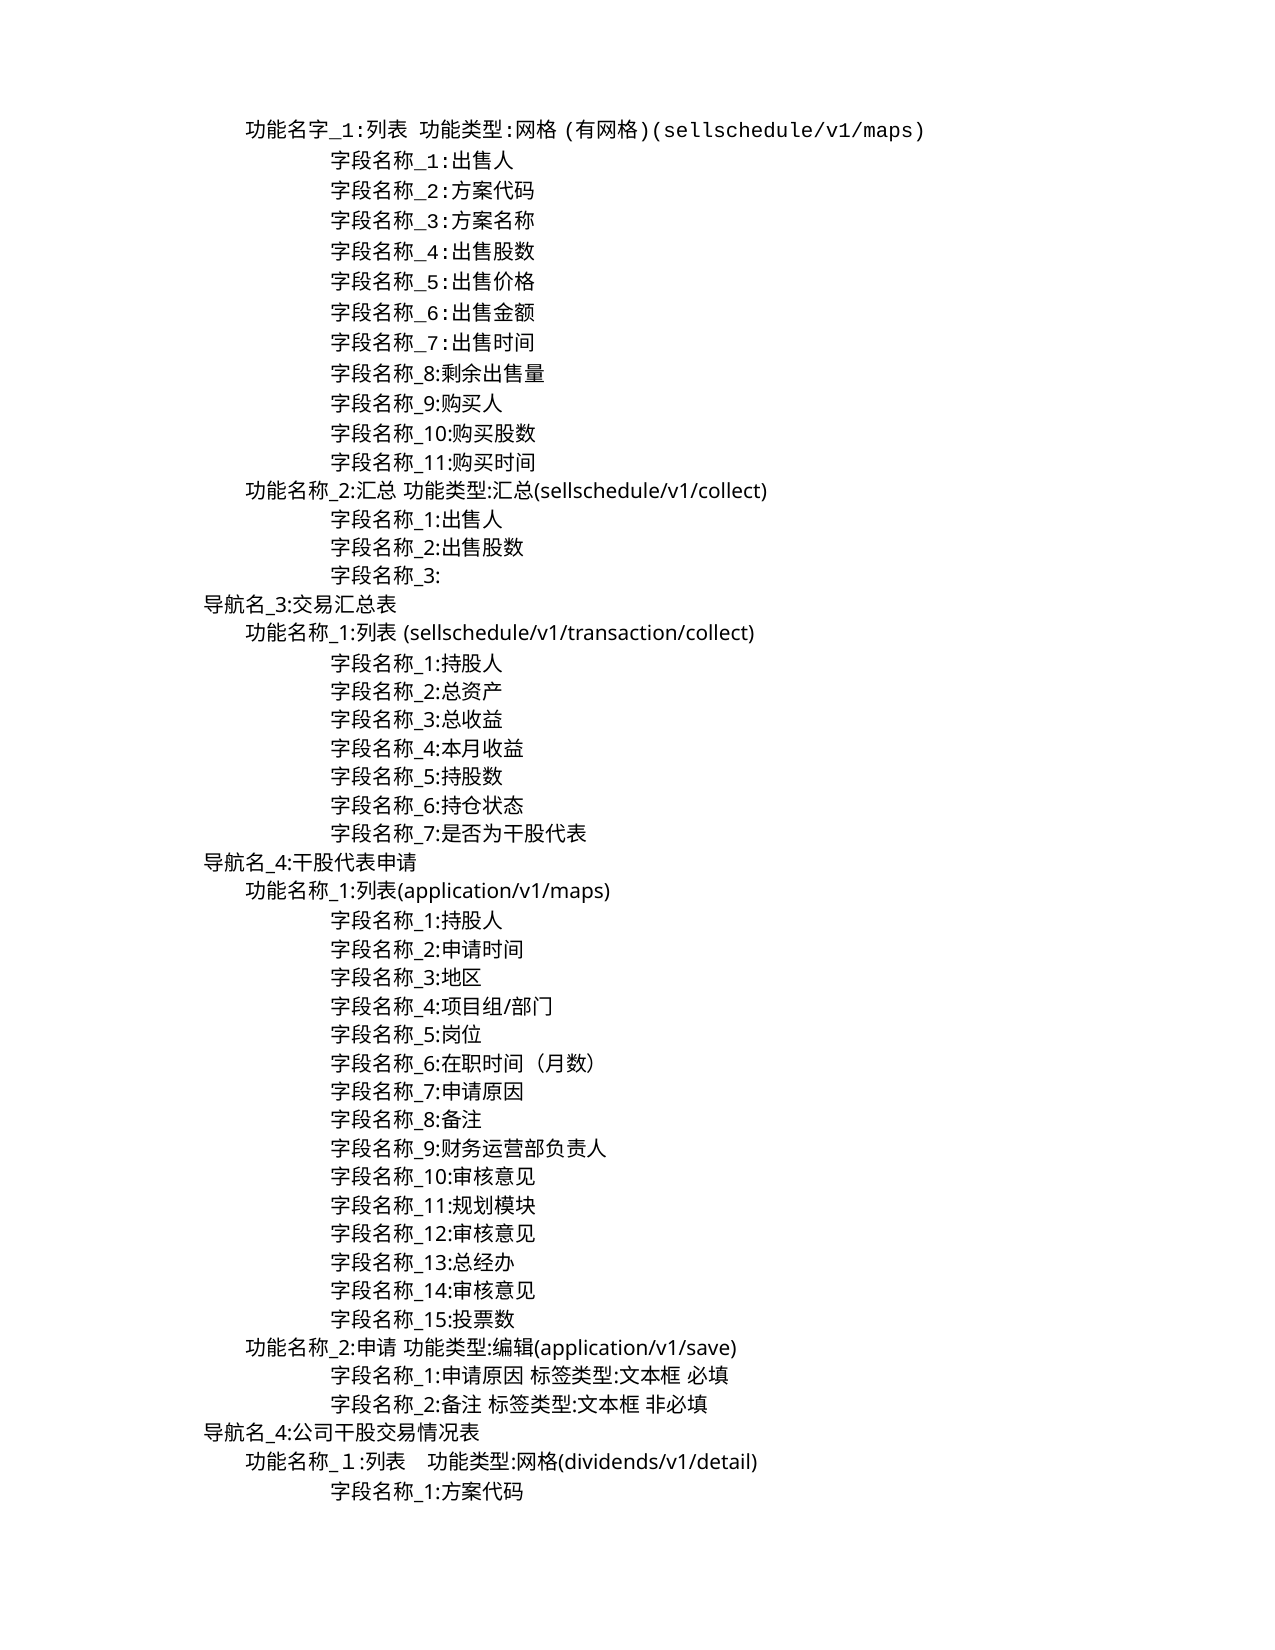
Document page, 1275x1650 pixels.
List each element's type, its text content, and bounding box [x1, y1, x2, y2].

text 字段名称_7:出售时间 [118, 326, 1157, 357]
text 字段名称_10:审核意见 [118, 1162, 1157, 1191]
text 字段名称_7:是否为干股代表 [118, 819, 1157, 848]
text 字段名称_3:地区 [118, 963, 1157, 992]
text 功能名称_1:列表(application/v1/maps) [118, 876, 1157, 905]
text 字段名称_1:出售人 [118, 505, 1157, 533]
text 字段名称_14:审核意见 [118, 1276, 1157, 1305]
text 字段名称_7:申请原因 [118, 1077, 1157, 1106]
text 功能名称_2:汇总 功能类型:汇总(sellschedule/v1/collect) [118, 476, 1157, 505]
text 字段名称_2:出售股数 [118, 533, 1157, 562]
text 字段名称_15:投票数 [118, 1305, 1157, 1333]
text 功能名称_1:列表 (sellschedule/v1/transaction/collect) [118, 618, 1157, 647]
text 字段名称_8:剩余出售量 [118, 357, 1157, 387]
text 字段名称_1:出售人 [118, 144, 1157, 174]
text 导航名_4:公司干股交易情况表 [118, 1418, 1157, 1447]
text 字段名称_6:出售金额 [118, 296, 1157, 326]
text 字段名称_4:项目组/部门 [118, 992, 1157, 1020]
text 字段名称_3: [118, 562, 1157, 590]
text 字段名称_1:方案代码 [118, 1475, 1157, 1506]
text 功能名称_2:申请 功能类型:编辑(application/v1/save) [118, 1333, 1157, 1362]
text 字段名称_2:总资产 [118, 677, 1157, 706]
text 功能名称_１:列表 功能类型:网格(dividends/v1/detail) [118, 1447, 1157, 1475]
text 字段名称_12:审核意见 [118, 1219, 1157, 1248]
text 字段名称_5:持股数 [118, 762, 1157, 791]
text 字段名称_9:财务运营部负责人 [118, 1134, 1157, 1162]
text 功能名字_1:列表 功能类型:网格 (有网格)(sellschedule/v1/maps) [118, 118, 1157, 144]
text 导航名_4:干股代表申请 [118, 848, 1157, 876]
text 字段名称_4:本月收益 [118, 734, 1157, 762]
text 字段名称_13:总经办 [118, 1248, 1157, 1276]
text 字段名称_3:总收益 [118, 706, 1157, 734]
text 字段名称_2:申请时间 [118, 935, 1157, 963]
text 导航名_3:交易汇总表 [118, 590, 1157, 618]
text 字段名称_1:持股人 [118, 647, 1157, 677]
text 字段名称_11:购买时间 [118, 448, 1157, 476]
text 字段名称_1:持股人 [118, 905, 1157, 935]
text 字段名称_2:备注 标签类型:文本框 非必填 [118, 1390, 1157, 1418]
text 字段名称_8:备注 [118, 1106, 1157, 1134]
text 字段名称_6:持仓状态 [118, 791, 1157, 819]
text 字段名称_10:购买股数 [118, 417, 1157, 448]
text 字段名称_11:规划模块 [118, 1191, 1157, 1219]
text 字段名称_1:申请原因 标签类型:文本框 必填 [118, 1362, 1157, 1390]
text 字段名称_6:在职时间（月数） [118, 1049, 1157, 1077]
text 字段名称_5:岗位 [118, 1020, 1157, 1049]
text 字段名称_5:出售价格 [118, 266, 1157, 296]
text 字段名称_3:方案名称 [118, 205, 1157, 235]
text 字段名称_2:方案代码 [118, 174, 1157, 205]
text 字段名称_4:出售股数 [118, 235, 1157, 266]
text 字段名称_9:购买人 [118, 387, 1157, 417]
